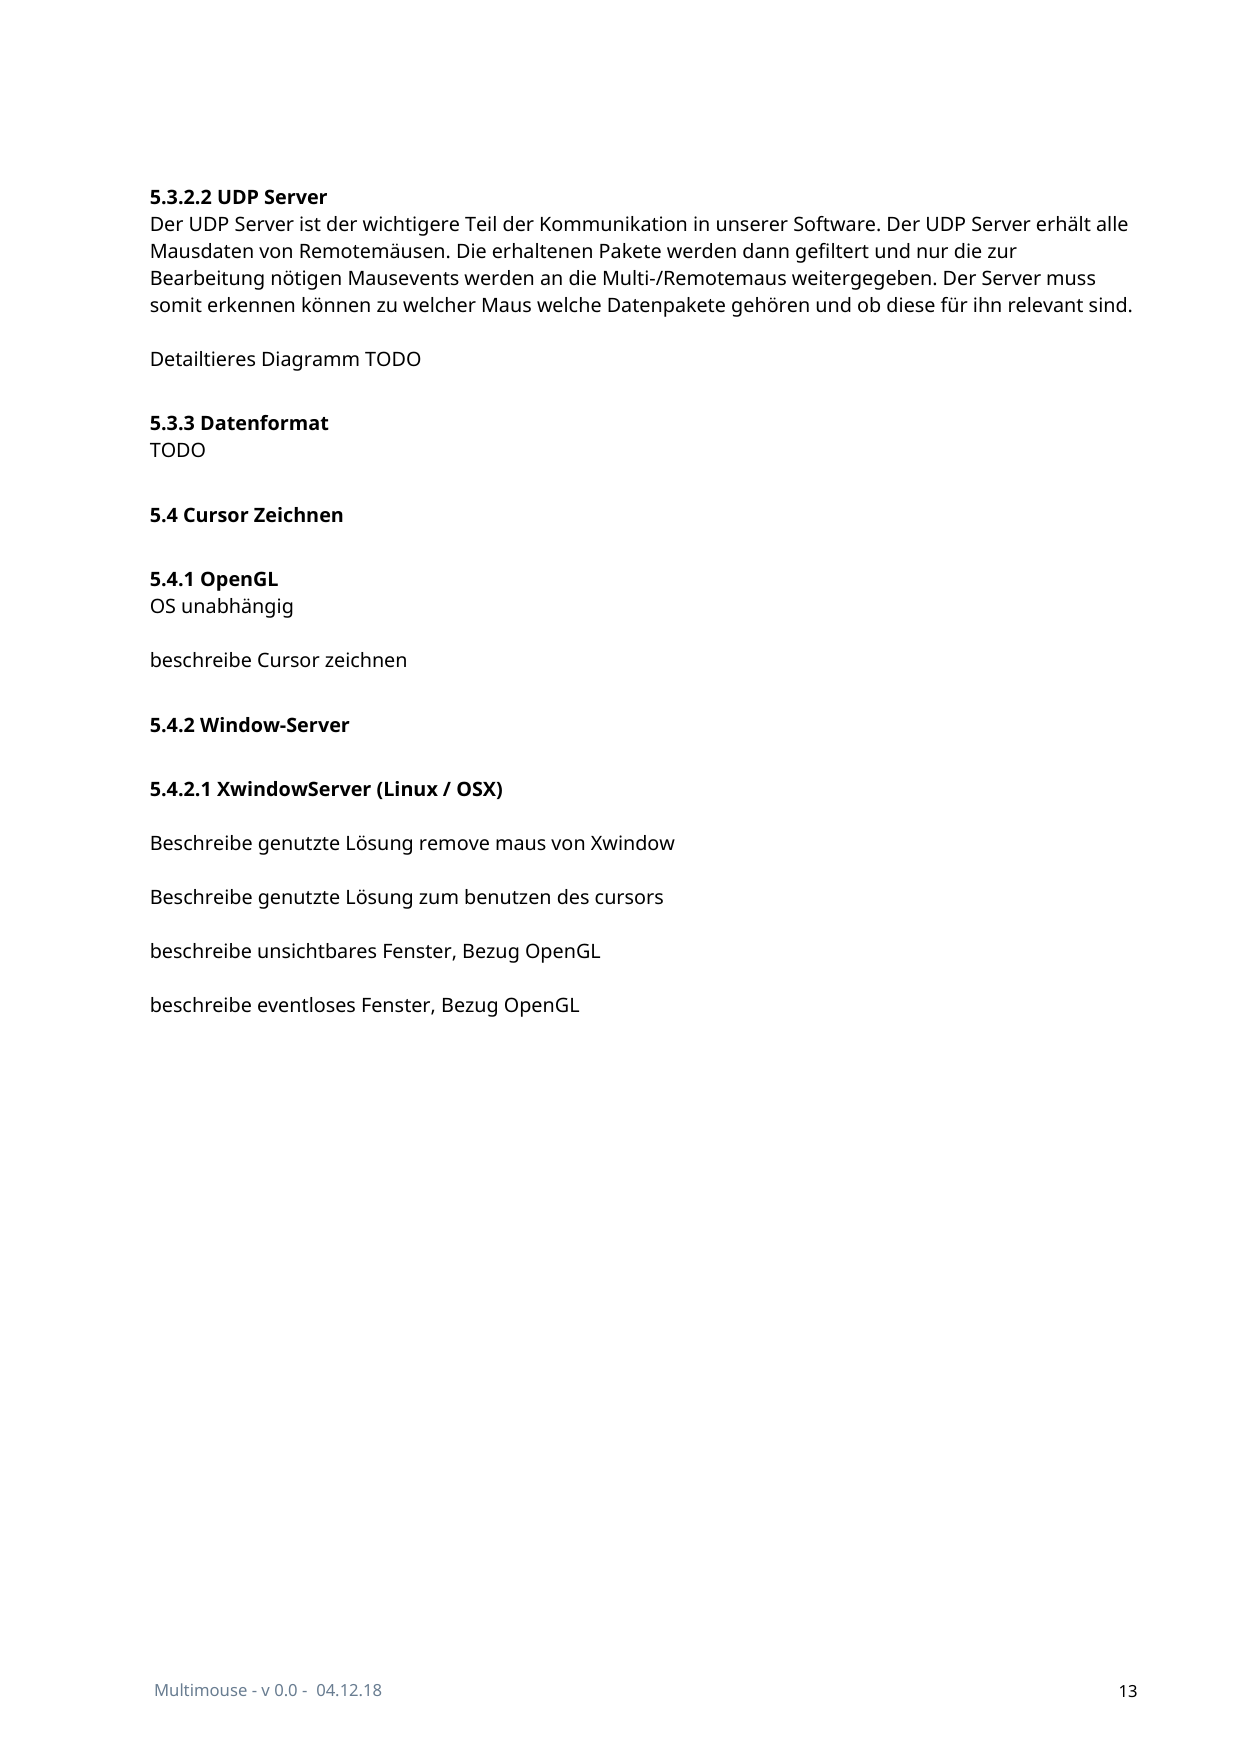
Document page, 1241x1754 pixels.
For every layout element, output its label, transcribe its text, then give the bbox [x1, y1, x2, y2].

text TODO [149, 436, 1136, 463]
subtitle Datenformat [149, 409, 1136, 436]
text OS unabhängig [149, 592, 1136, 619]
subtitle Window-Server [149, 711, 1136, 738]
subtitle Cursor Zeichnen [149, 501, 1136, 528]
subtitle OpenGL [149, 565, 1136, 592]
text Beschreibe genutzte Lösung remove maus von Xwindow [149, 829, 1136, 856]
text Der UDP Server ist der wichtigere Teil der Kommunikation in unserer Software. Der UDP Server erhält alle Mausdaten von Remotemäusen. Die erhaltenen Pakete werden dann gefiltert und nur die zur Bearbeitung nötigen Mausevents werden an die Multi-/Remotemaus weitergegeben. Der Server muss somit erkennen können zu welcher Maus welche Datenpakete gehören und ob diese für ihn relevant sind. [149, 210, 1136, 318]
subtitle UDP Server [149, 183, 1136, 210]
text beschreibe unsichtbares Fenster, Bezug OpenGL [149, 937, 1136, 964]
text beschreibe eventloses Fenster, Bezug OpenGL [149, 991, 1136, 1018]
text Detailtieres Diagramm TODO [149, 345, 1136, 372]
subtitle XwindowServer (Linux / OSX) [149, 775, 1136, 802]
text Beschreibe genutzte Lösung zum benutzen des cursors [149, 883, 1136, 910]
text beschreibe Cursor zeichnen [149, 646, 1136, 673]
